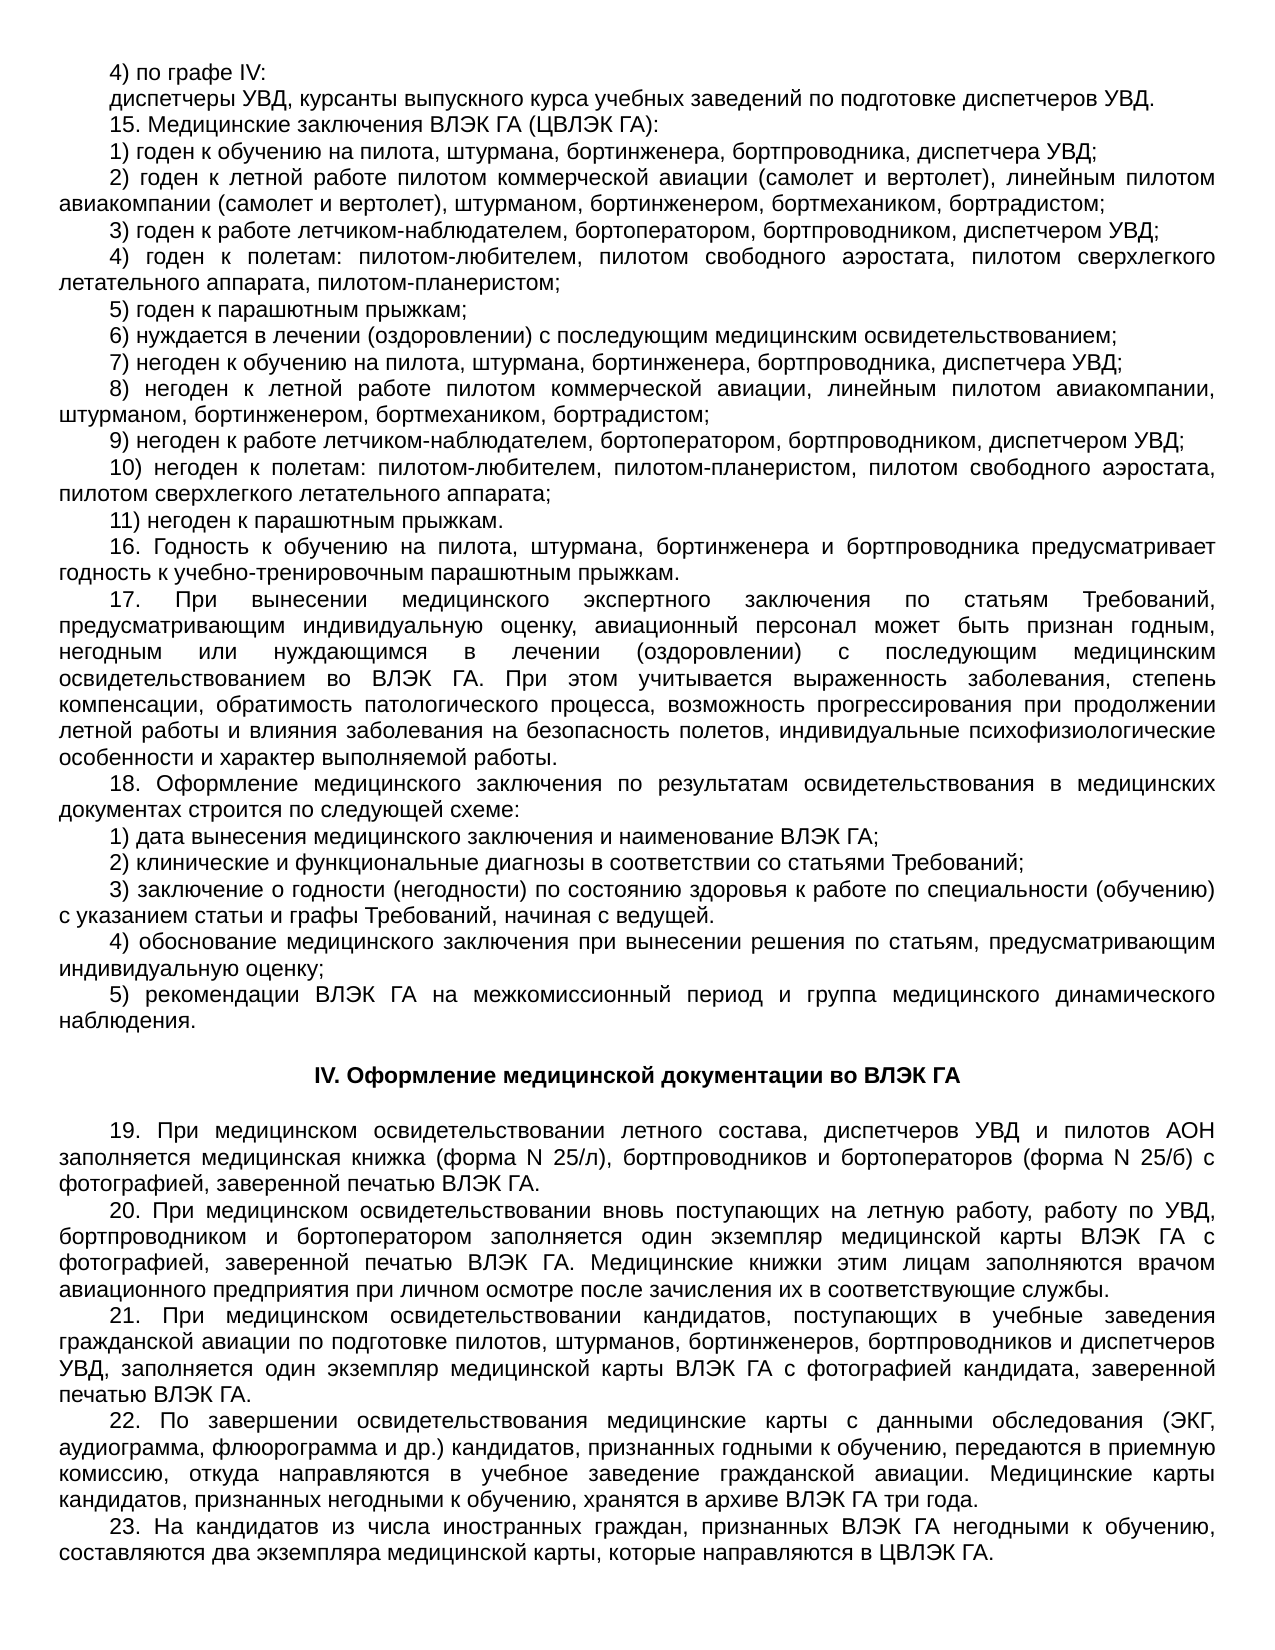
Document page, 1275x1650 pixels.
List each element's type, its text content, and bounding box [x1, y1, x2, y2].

text 2) клинические и функциональные диагнозы в соответствии со статьями Требований; [58, 849, 1216, 876]
text 20. При медицинском освидетельствовании вновь поступающих на летную работу, работу по УВД, бортпроводником и бортоператором заполняется один экземпляр медицинской карты ВЛЭК ГА с фотографией, заверенной печатью ВЛЭК ГА. Медицинские книжки этим лицам заполняются врачом авиационного предприятия при личном осмотре после зачисления их в соответствующие службы. [58, 1197, 1216, 1302]
text 3) годен к работе летчиком-наблюдателем, бортоператором, бортпроводником, диспетчером УВД; [58, 217, 1216, 243]
text 19. При медицинском освидетельствовании летного состава, диспетчеров УВД и пилотов АОН заполняется медицинская книжка (форма N 25/л), бортпроводников и бортоператоров (форма N 25/б) с фотографией, заверенной печатью ВЛЭК ГА. [58, 1117, 1216, 1197]
text 11) негоден к парашютным прыжкам. [58, 507, 1216, 533]
text IV. Оформление медицинской документации во ВЛЭК ГА [58, 1062, 1216, 1089]
text 3) заключение о годности (негодности) по состоянию здоровья к работе по специальности (обучению) с указанием статьи и графы Требований, начиная с ведущей. [58, 876, 1216, 928]
text 7) негоден к обучению на пилота, штурмана, бортинженера, бортпроводника, диспетчера УВД; [58, 348, 1216, 375]
text 17. При вынесении медицинского экспертного заключения по статьям Требований, предусматривающим индивидуальную оценку, авиационный персонал может быть признан годным, негодным или нуждающимся в лечении (оздоровлении) с последующим медицинским освидетельствованием во ВЛЭК ГА. При этом учитывается выраженность заболевания, степень компенсации, обратимость патологического процесса, возможность прогрессирования при продолжении летной работы и влияния заболевания на безопасность полетов, индивидуальные психофизиологические особенности и характер выполняемой работы. [58, 586, 1216, 770]
text 4) по графе IV: [58, 58, 1216, 85]
text 1) годен к обучению на пилота, штурмана, бортинженера, бортпроводника, диспетчера УВД; [58, 138, 1216, 164]
text 15. Медицинские заключения ВЛЭК ГА (ЦВЛЭК ГА): [58, 111, 1216, 138]
text диспетчеры УВД, курсанты выпускного курса учебных заведений по подготовке диспетчеров УВД. [58, 85, 1216, 111]
text 8) негоден к летной работе пилотом коммерческой авиации, линейным пилотом авиакомпании, штурманом, бортинженером, бортмехаником, бортрадистом; [58, 375, 1216, 427]
text 5) годен к парашютным прыжкам; [58, 296, 1216, 322]
text 22. По завершении освидетельствования медицинские карты с данными обследования (ЭКГ, аудиограмма, флюорограмма и др.) кандидатов, признанных годными к обучению, передаются в приемную комиссию, откуда направляются в учебное заведение гражданской авиации. Медицинские карты кандидатов, признанных негодными к обучению, хранятся в архиве ВЛЭК ГА три года. [58, 1407, 1216, 1513]
text 9) негоден к работе летчиком-наблюдателем, бортоператором, бортпроводником, диспетчером УВД; [58, 427, 1216, 454]
text 16. Годность к обучению на пилота, штурмана, бортинженера и бортпроводника предусматривает годность к учебно-тренировочным парашютным прыжкам. [58, 533, 1216, 586]
text 4) годен к полетам: пилотом-любителем, пилотом свободного аэростата, пилотом сверхлегкого летательного аппарата, пилотом-планеристом; [58, 243, 1216, 296]
text 4) обоснование медицинского заключения при вынесении решения по статьям, предусматривающим индивидуальную оценку; [58, 928, 1216, 981]
text 1) дата вынесения медицинского заключения и наименование ВЛЭК ГА; [58, 823, 1216, 849]
text 10) негоден к полетам: пилотом-любителем, пилотом-планеристом, пилотом свободного аэростата, пилотом сверхлегкого летательного аппарата; [58, 454, 1216, 507]
text 5) рекомендации ВЛЭК ГА на межкомиссионный период и группа медицинского динамического наблюдения. [58, 981, 1216, 1034]
text 18. Оформление медицинского заключения по результатам освидетельствования в медицинских документах строится по следующей схеме: [58, 770, 1216, 823]
text 2) годен к летной работе пилотом коммерческой авиации (самолет и вертолет), линейным пилотом авиакомпании (самолет и вертолет), штурманом, бортинженером, бортмехаником, бортрадистом; [58, 164, 1216, 217]
text 21. При медицинском освидетельствовании кандидатов, поступающих в учебные заведения гражданской авиации по подготовке пилотов, штурманов, бортинженеров, бортпроводников и диспетчеров УВД, заполняется один экземпляр медицинской карты ВЛЭК ГА с фотографией кандидата, заверенной печатью ВЛЭК ГА. [58, 1302, 1216, 1407]
text 6) нуждается в лечении (оздоровлении) с последующим медицинским освидетельствованием; [58, 322, 1216, 348]
text 23. На кандидатов из числа иностранных граждан, признанных ВЛЭК ГА негодными к обучению, составляются два экземпляра медицинской карты, которые направляются в ЦВЛЭК ГА. [58, 1513, 1216, 1566]
